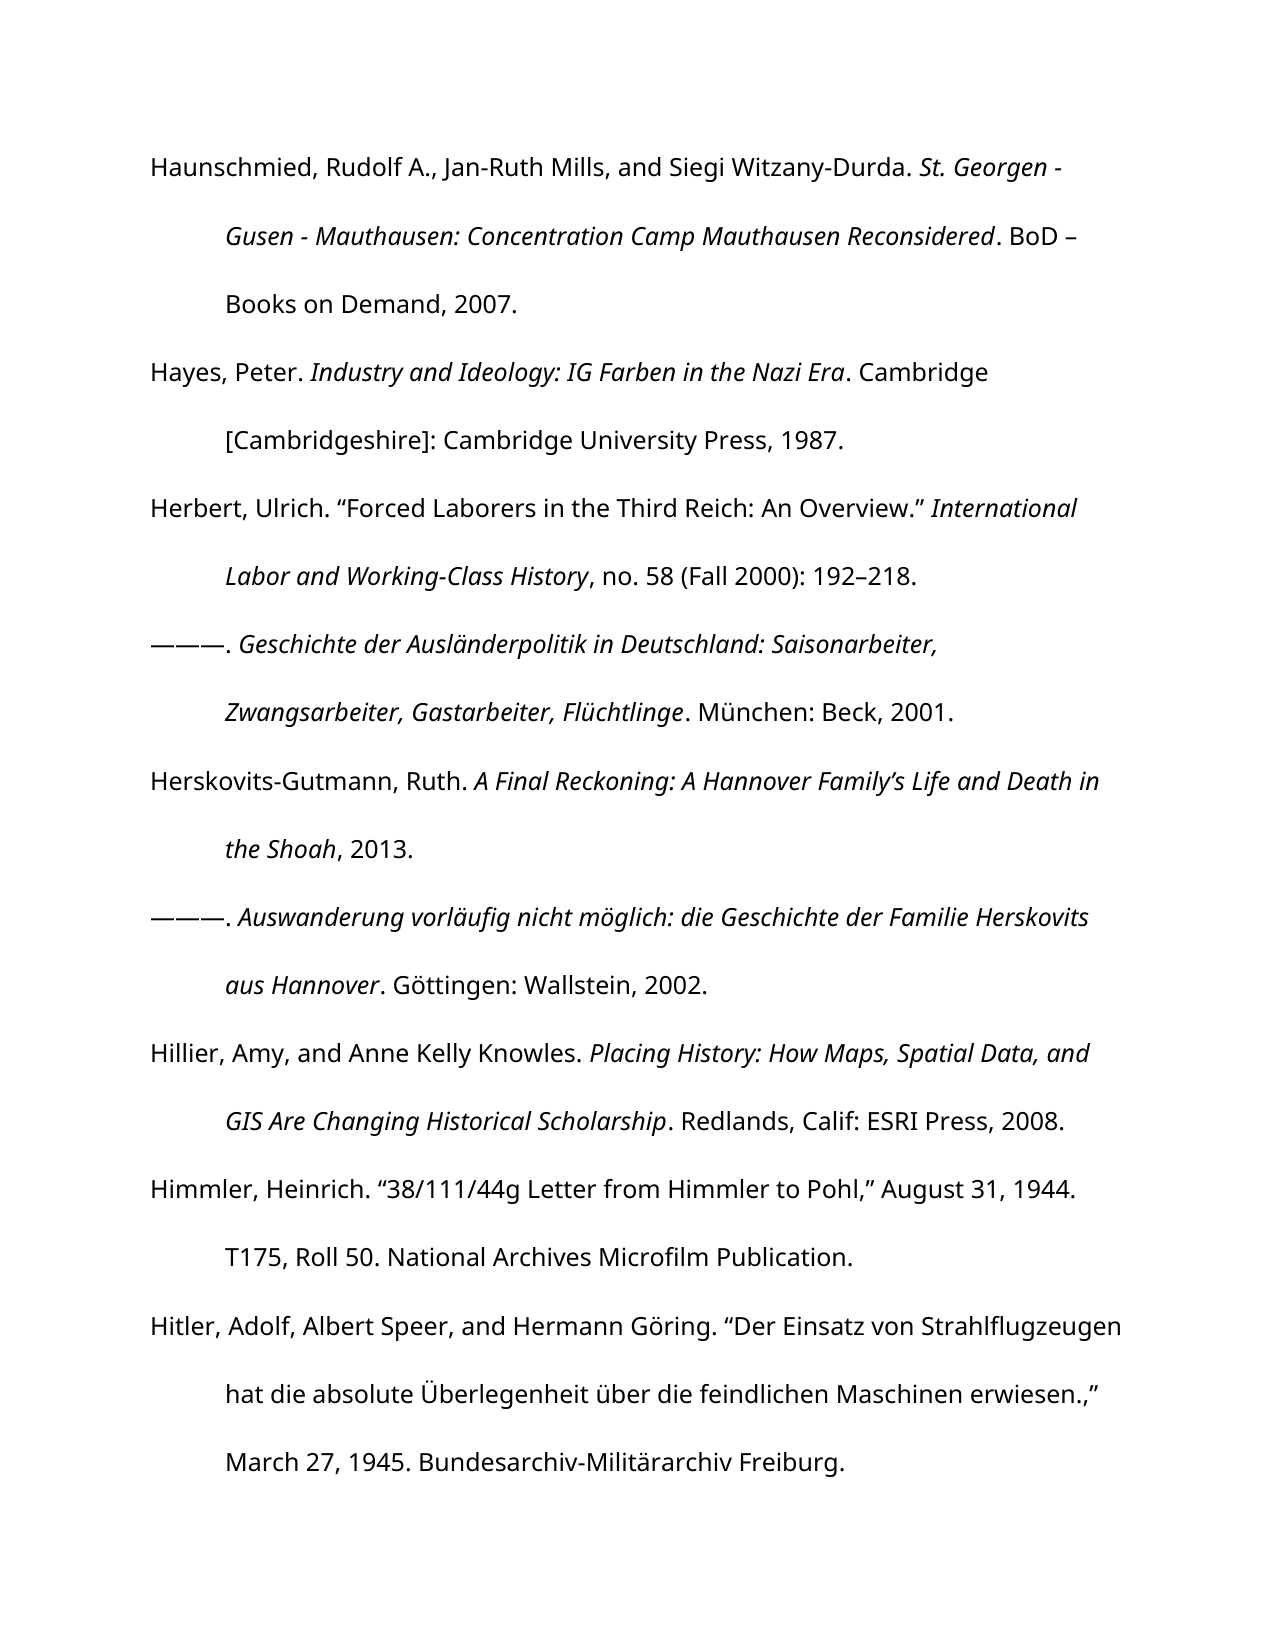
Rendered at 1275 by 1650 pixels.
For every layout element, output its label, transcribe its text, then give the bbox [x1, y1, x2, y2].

text ———. Geschichte der Ausländerpolitik in Deutschland: Saisonarbeiter, Zwangsarbeiter, Gastarbeiter, Flüchtlinge. München: Beck, 2001. [150, 627, 1125, 729]
text Himmler, Heinrich. “38/111/44g Letter from Himmler to Pohl,” August 31, 1944. T175, Roll 50. National Archives Microfilm Publication. [150, 1172, 1125, 1274]
text Herbert, Ulrich. “Forced Laborers in the Third Reich: An Overview.” International Labor and Working-Class History, no. 58 (Fall 2000): 192–218. [150, 491, 1125, 593]
text Hillier, Amy, and Anne Kelly Knowles. Placing History: How Maps, Spatial Data, and GIS Are Changing Historical Scholarship. Redlands, Calif: ESRI Press, 2008. [150, 1036, 1125, 1138]
text Herskovits-Gutmann, Ruth. A Final Reckoning: A Hannover Family’s Life and Death in the Shoah, 2013. [150, 763, 1125, 865]
text ———. Auswanderung vorläufig nicht möglich: die Geschichte der Familie Herskovits aus Hannover. Göttingen: Wallstein, 2002. [150, 899, 1125, 1002]
text Hayes, Peter. Industry and Ideology: IG Farben in the Nazi Era. Cambridge [Cambridgeshire]: Cambridge University Press, 1987. [150, 354, 1125, 457]
text Haunschmied, Rudolf A., Jan-Ruth Mills, and Siegi Witzany-Durda. St. Georgen - Gusen - Mauthausen: Concentration Camp Mauthausen Reconsidered. BoD – Books on Demand, 2007. [150, 150, 1125, 320]
text Hitler, Adolf, Albert Speer, and Hermann Göring. “Der Einsatz von Strahlflugzeugen hat die absolute Überlegenheit über die feindlichen Maschinen erwiesen.,” March 27, 1945. Bundesarchiv-Militärarchiv Freiburg. [150, 1308, 1125, 1478]
